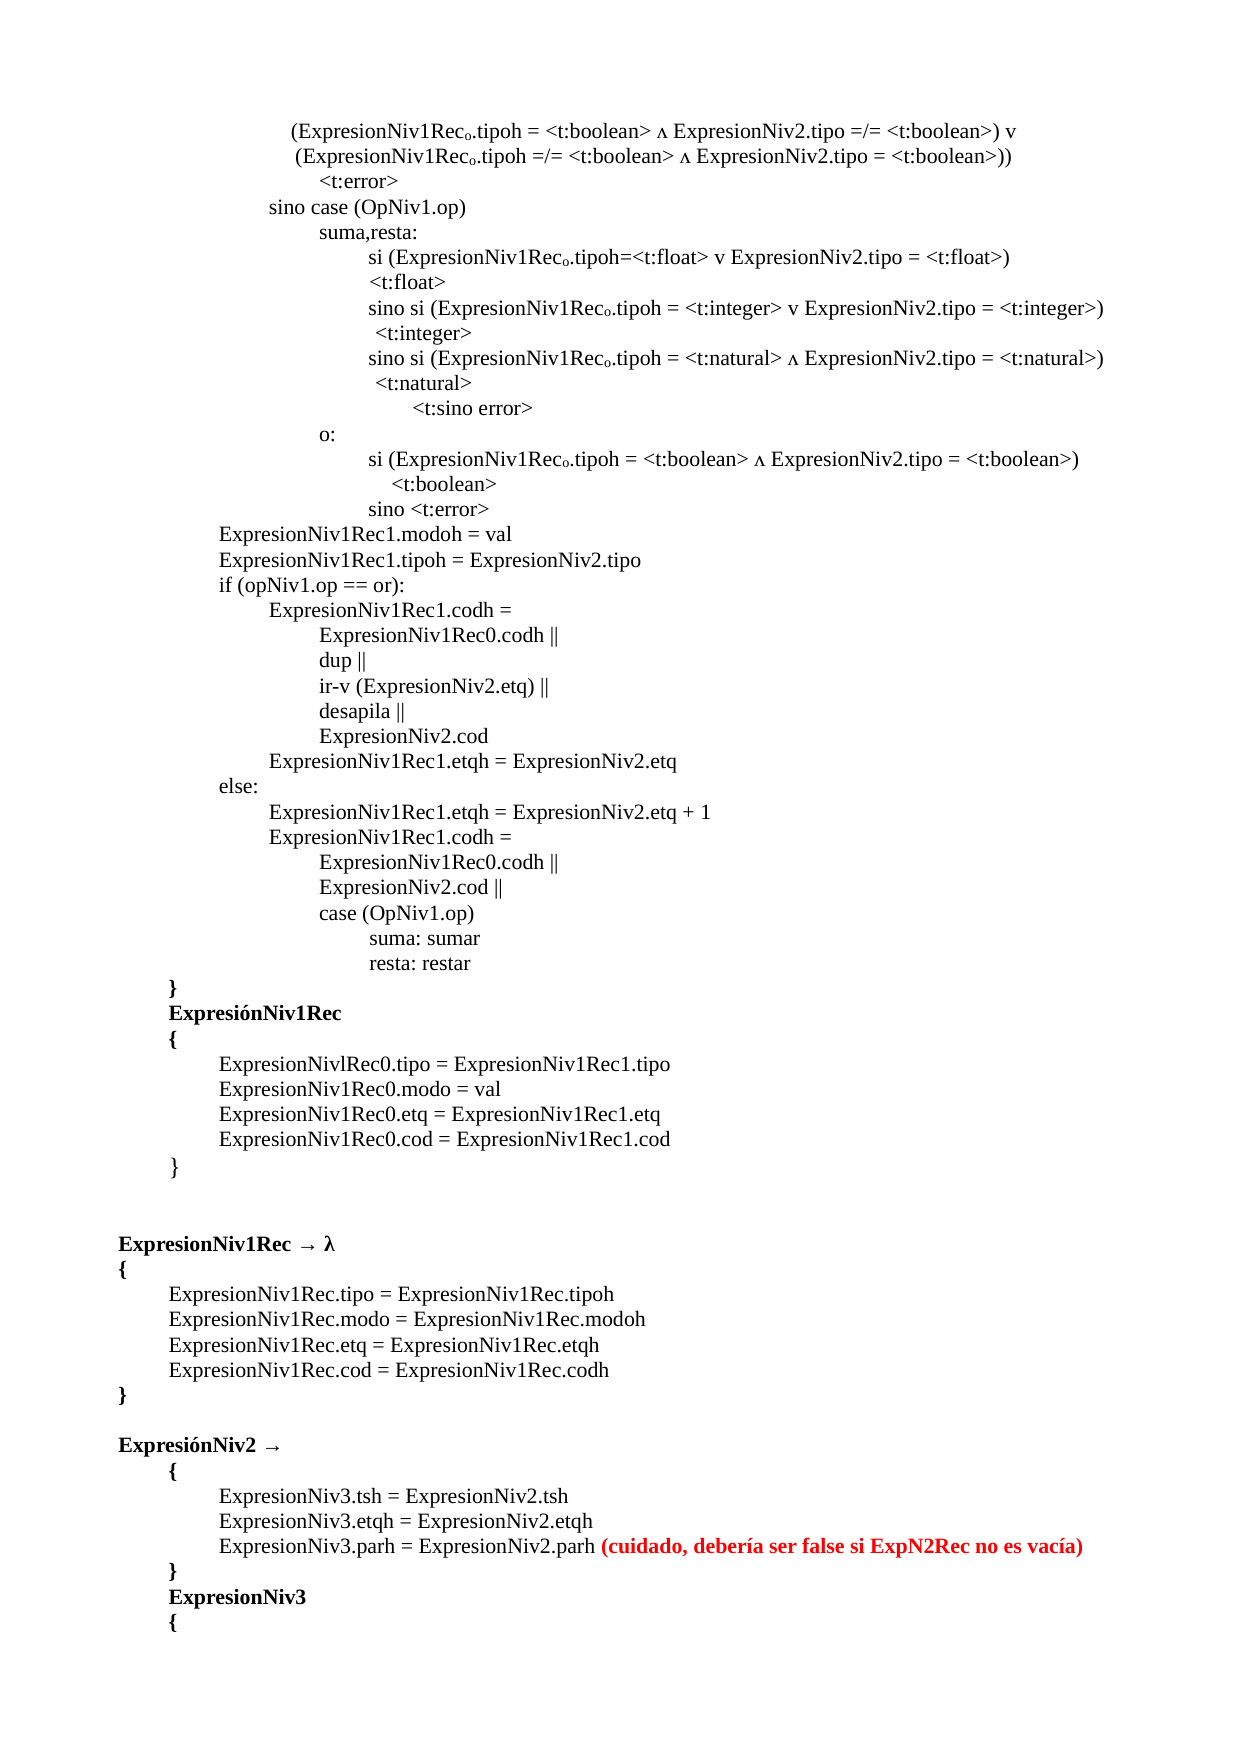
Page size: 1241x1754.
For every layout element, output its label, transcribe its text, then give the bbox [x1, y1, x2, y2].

text desapila || [168, 698, 1122, 723]
text <t:sino error> [168, 395, 1122, 421]
text o: [168, 421, 1122, 446]
text ExpresionNiv1Rec.modo = ExpresionNiv1Rec.modoh [118, 1306, 1122, 1332]
text ExpresionNiv1Rec1.modoh = val [168, 521, 1122, 547]
text ExpresionNiv1Rec0.cod = ExpresionNiv1Rec1.cod [168, 1126, 1122, 1152]
text ExpresiónNiv1Rec [168, 1000, 1122, 1026]
text } [168, 975, 1122, 1000]
text ExpresionNiv1Rec.cod = ExpresionNiv1Rec.codh [118, 1357, 1122, 1382]
text ExpresionNivlRec0.tipo = ExpresionNiv1Rec1.tipo [168, 1051, 1122, 1076]
text (ExpresionNiv1Reco.tipoh = <t:boolean> ᴧ ExpresionNiv2.tipo =/= <t:boolean>) v [168, 118, 1122, 143]
text ExpresionNiv3.parh = ExpresionNiv2.parh (cuidado, debería ser false si ExpN2Rec no es vacía) [168, 1533, 1122, 1558]
text ExpresionNiv1Rec1.codh = [168, 824, 1122, 849]
text ExpresionNiv1Rec.etq = ExpresionNiv1Rec.etqh [118, 1332, 1122, 1357]
text } [118, 1382, 1122, 1407]
text ExpresionNiv3 [168, 1584, 1122, 1609]
text ExpresionNiv1Rec0.codh || [168, 849, 1122, 874]
text sino case (OpNiv1.op) [168, 194, 1122, 219]
text <t:natural> [168, 370, 1122, 395]
text ExpresionNiv1Rec1.codh = [168, 597, 1122, 622]
text { [168, 1026, 1122, 1051]
text ir-v (ExpresionNiv2.etq) || [168, 673, 1122, 698]
text sino <t:error> [168, 496, 1122, 521]
text sino si (ExpresionNiv1Reco.tipoh = <t:integer> v ExpresionNiv2.tipo = <t:integer>) [168, 294, 1122, 320]
text si (ExpresionNiv1Reco.tipoh = <t:boolean> ᴧ ExpresionNiv2.tipo = <t:boolean>) [168, 446, 1122, 471]
text case (OpNiv1.op) [168, 899, 1122, 925]
text } [168, 1152, 1122, 1180]
text si (ExpresionNiv1Reco.tipoh=<t:float> v ExpresionNiv2.tipo = <t:float>) [168, 244, 1122, 269]
text ExpresiónNiv2 → [118, 1432, 1122, 1458]
text ExpresionNiv1Rec1.etqh = ExpresionNiv2.etq [168, 748, 1122, 773]
text ExpresionNiv1Rec0.etq = ExpresionNiv1Rec1.etq [168, 1101, 1122, 1126]
text ExpresionNiv1Rec1.etqh = ExpresionNiv2.etq + 1 [168, 799, 1122, 824]
text sino si (ExpresionNiv1Reco.tipoh = <t:natural> ᴧ ExpresionNiv2.tipo = <t:natural>) [168, 345, 1122, 370]
text ExpresionNiv2.cod [168, 723, 1122, 748]
text ExpresionNiv1Rec.tipo = ExpresionNiv1Rec.tipoh [118, 1281, 1122, 1306]
text ExpresionNiv2.cod || [168, 874, 1122, 899]
text ExpresionNiv1Rec1.tipoh = ExpresionNiv2.tipo [168, 547, 1122, 572]
text } [168, 1558, 1122, 1584]
text dup || [168, 647, 1122, 673]
text ExpresionNiv1Rec → λ [118, 1231, 1122, 1256]
text <t:boolean> [168, 471, 1122, 496]
text <t:integer> [168, 320, 1122, 345]
text suma,resta: [168, 219, 1122, 244]
text (ExpresionNiv1Reco.tipoh =/= <t:boolean> ᴧ ExpresionNiv2.tipo = <t:boolean>)) [168, 143, 1122, 168]
text ExpresionNiv3.etqh = ExpresionNiv2.etqh [168, 1508, 1122, 1533]
text ExpresionNiv1Rec0.codh || [168, 622, 1122, 647]
text suma: sumar [168, 925, 1122, 950]
text else: [168, 773, 1122, 799]
text { [168, 1458, 1122, 1483]
text { [118, 1256, 1122, 1281]
text { [168, 1609, 1122, 1634]
text if (opNiv1.op == or): [168, 572, 1122, 597]
text ExpresionNiv1Rec0.modo = val [168, 1076, 1122, 1101]
text ExpresionNiv3.tsh = ExpresionNiv2.tsh [168, 1483, 1122, 1508]
text <t:float> [168, 269, 1122, 294]
text <t:error> [168, 168, 1122, 194]
text resta: restar [168, 950, 1122, 975]
